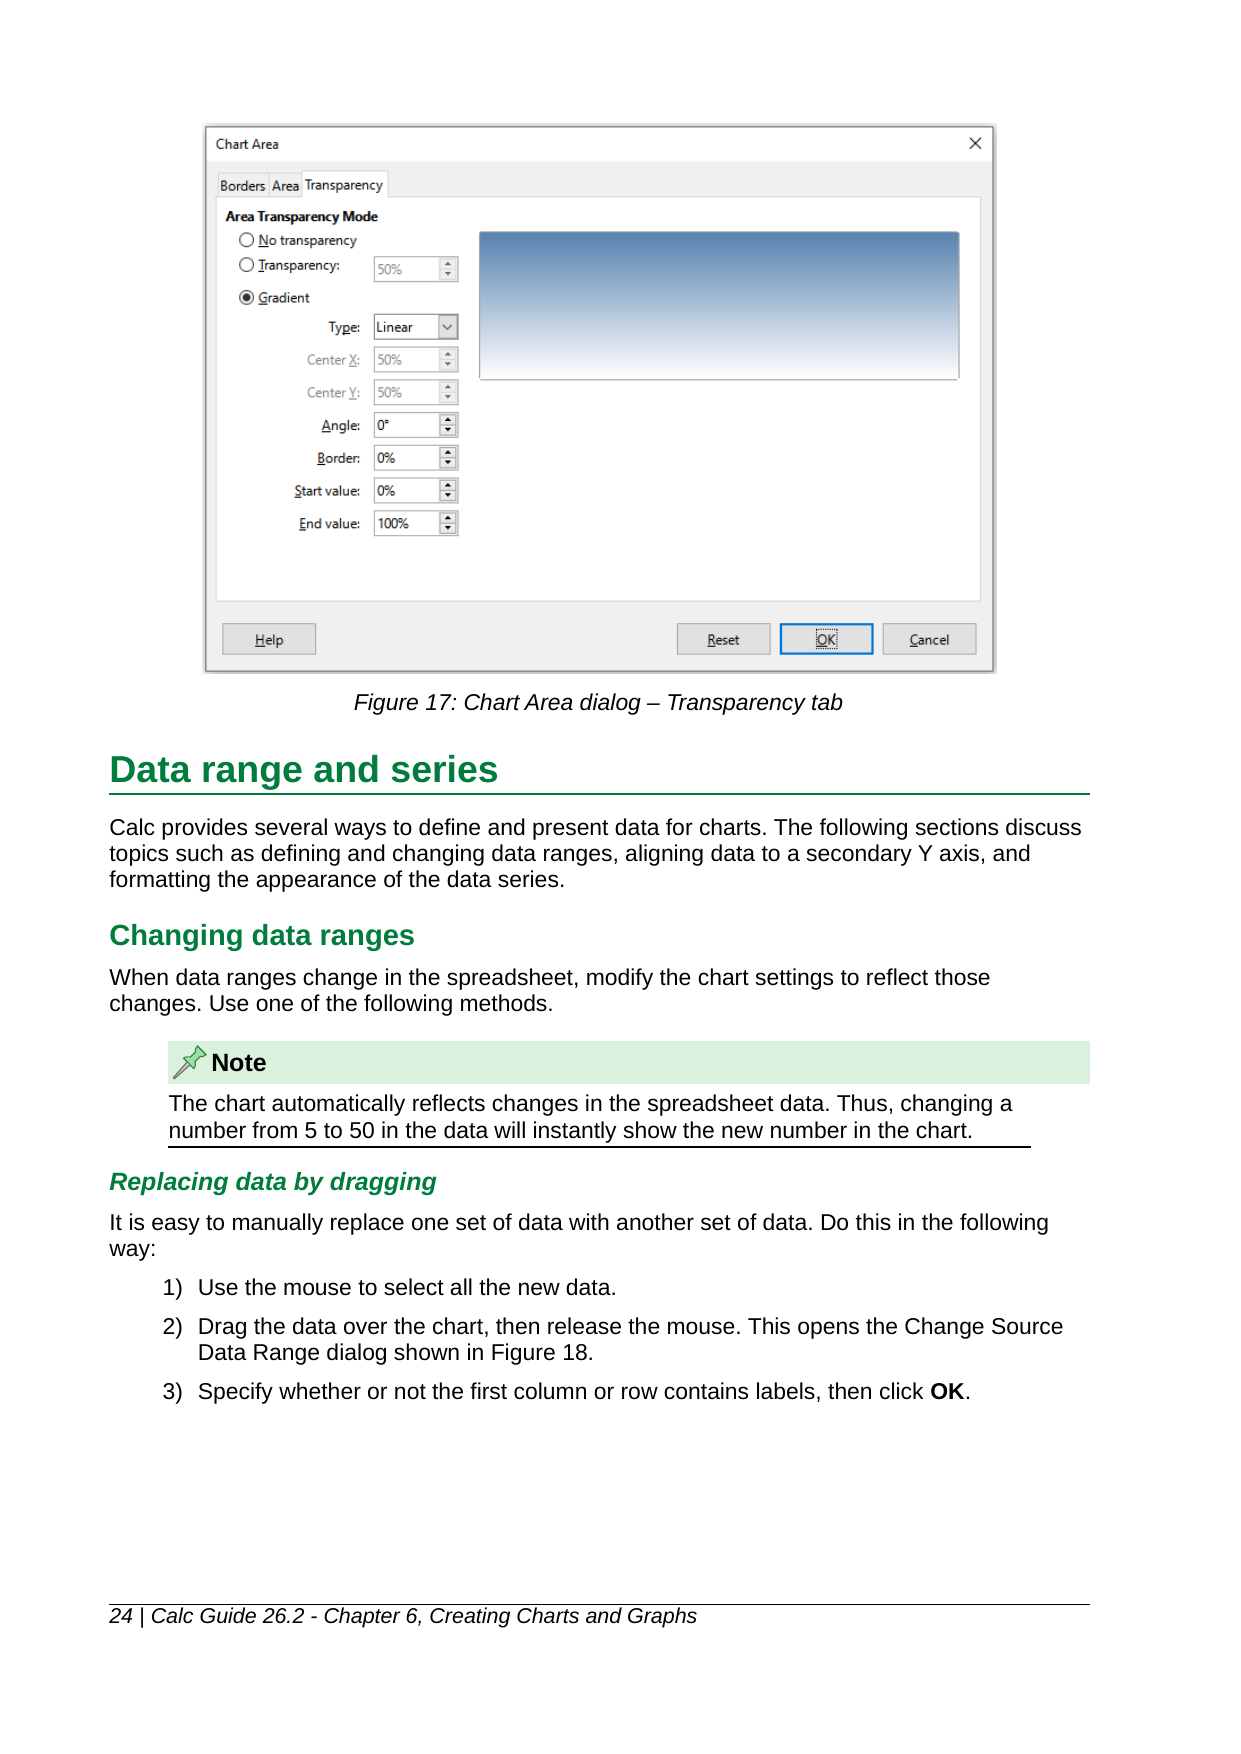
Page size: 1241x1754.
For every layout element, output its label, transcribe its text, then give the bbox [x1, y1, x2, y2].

subtitle Note [168, 1041, 1090, 1084]
subtitle Data range and series [109, 747, 1090, 793]
picture [202, 123, 997, 674]
subtitle Replacing data by dragging [109, 1167, 1090, 1196]
text When data ranges change in the spreadsheet, modify the chart settings to reflect those changes. Use one of the following methods. [109, 963, 1090, 1016]
list Drag the data over the chart, then release the mouse. This opens the Change Source Data Range dialog shown in Figure 18. [183, 1313, 1090, 1365]
text The chart automatically reflects changes in the spreadsheet data. Thus, changing a number from 5 to 50 in the data will instantly show the new number in the chart. [168, 1090, 1031, 1146]
list It is easy to manually replace one set of data with another set of data. Do this in the following way: [109, 1208, 1090, 1261]
list Use the mouse to select all the new data. [183, 1274, 1090, 1300]
subtitle Changing data ranges [109, 918, 1090, 951]
list Specify whether or not the first column or row contains labels, then click OK. [183, 1378, 1090, 1404]
text Figure 17: Chart Area dialog – Transparency tab [199, 689, 1000, 716]
text Calc provides several ways to define and present data for charts. The following sections discuss topics such as defining and changing data ranges, aligning data to a secondary Y axis, and formatting the appearance of the data series. [109, 814, 1090, 893]
